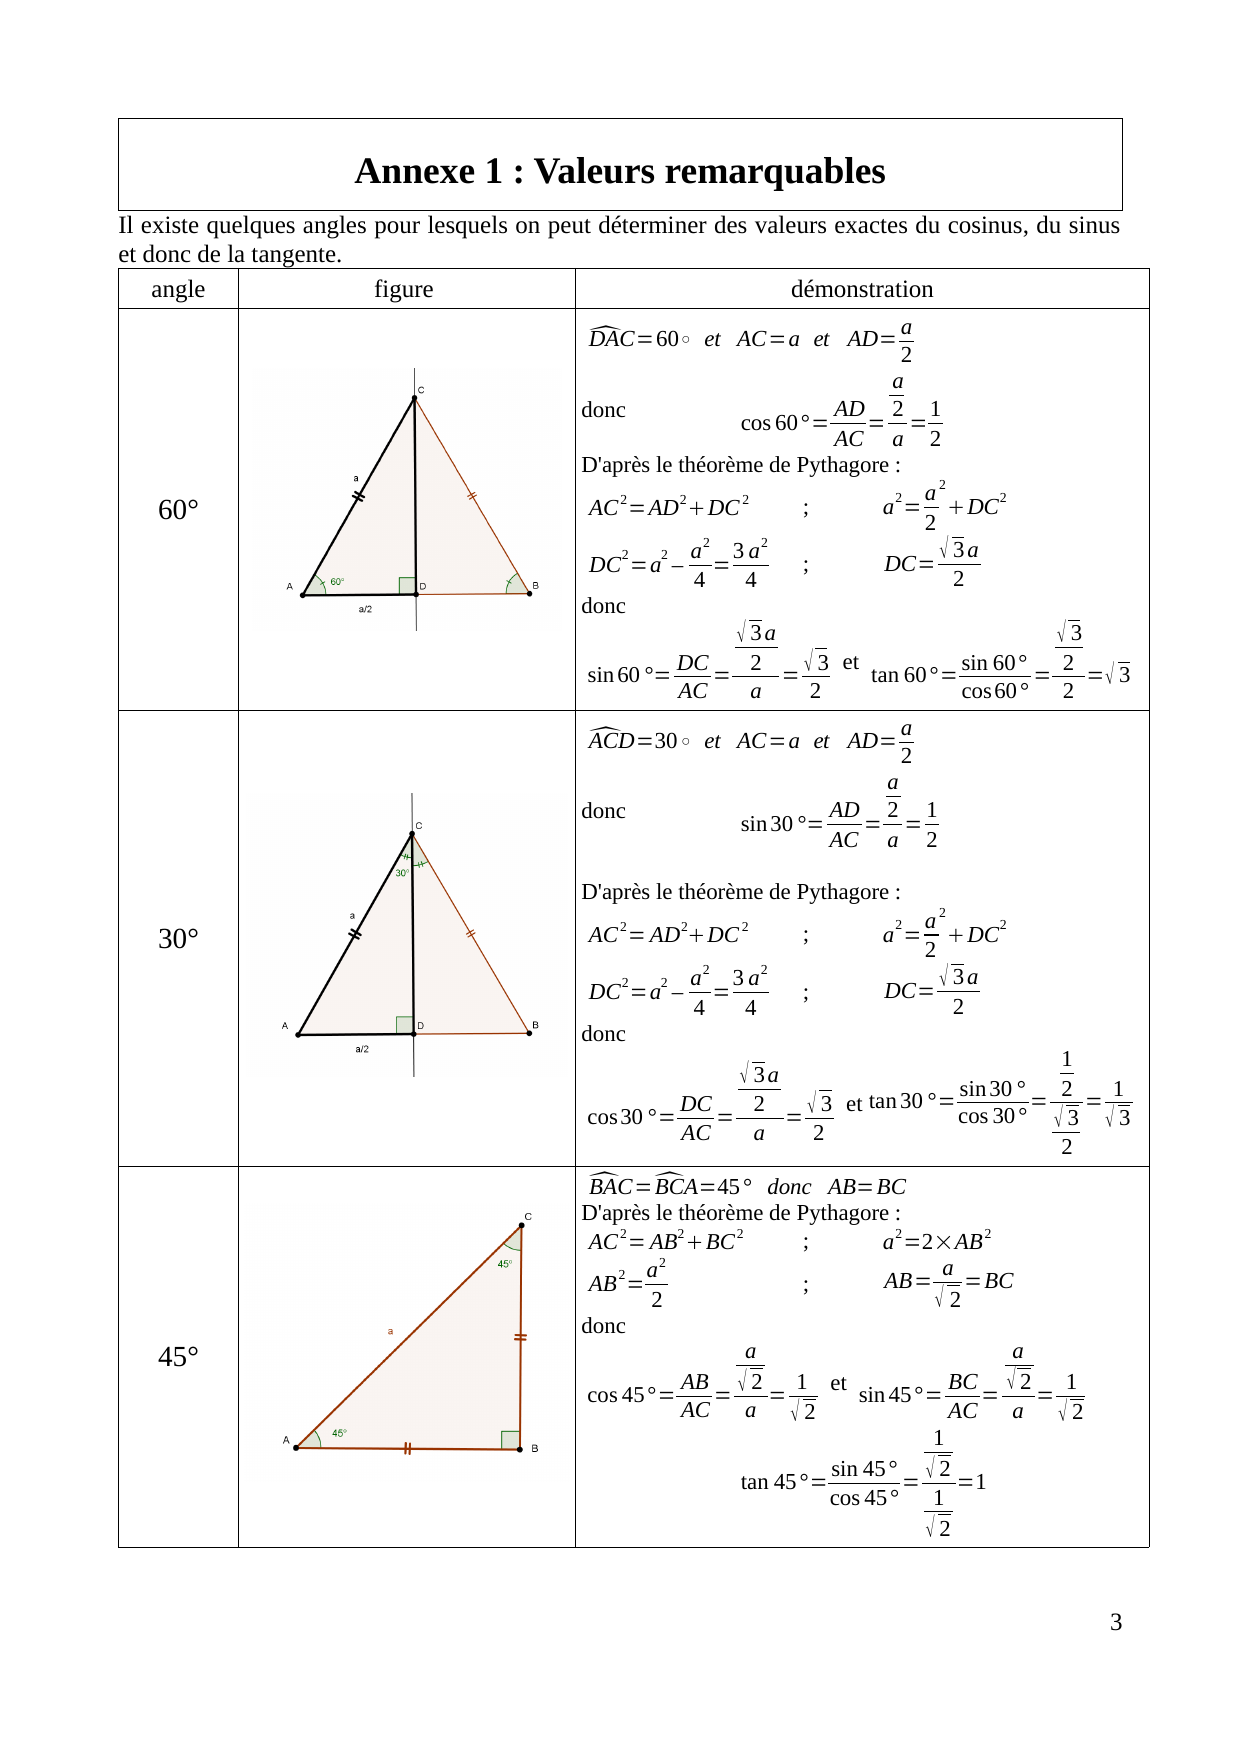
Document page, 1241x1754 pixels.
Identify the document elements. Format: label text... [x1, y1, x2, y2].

table_cell [239, 309, 575, 709]
table_header démonstration [576, 269, 1149, 308]
table_cell D'après le théorème de Pythagore : ; ; donc et [576, 1167, 1149, 1547]
table_cell 30° [119, 711, 238, 1166]
table_cell 60° [119, 309, 238, 709]
table_header figure [239, 269, 575, 308]
table_cell 45° [119, 1167, 238, 1547]
table_cell [239, 711, 575, 1166]
text Il existe quelques angles pour lesquels on peut déterminer des valeurs exactes du cosinus, du sinus et donc de la tangente. [118, 211, 1122, 268]
table_header angle [119, 269, 238, 308]
table_cell donc D'après le théorème de Pythagore : ; ; donc et [576, 309, 1149, 709]
table_cell donc D'après le théorème de Pythagore : ; ; donc et [576, 711, 1149, 1166]
table_header Annexe 1 : Valeurs remarquables [119, 119, 1122, 210]
table_cell [239, 1167, 575, 1547]
